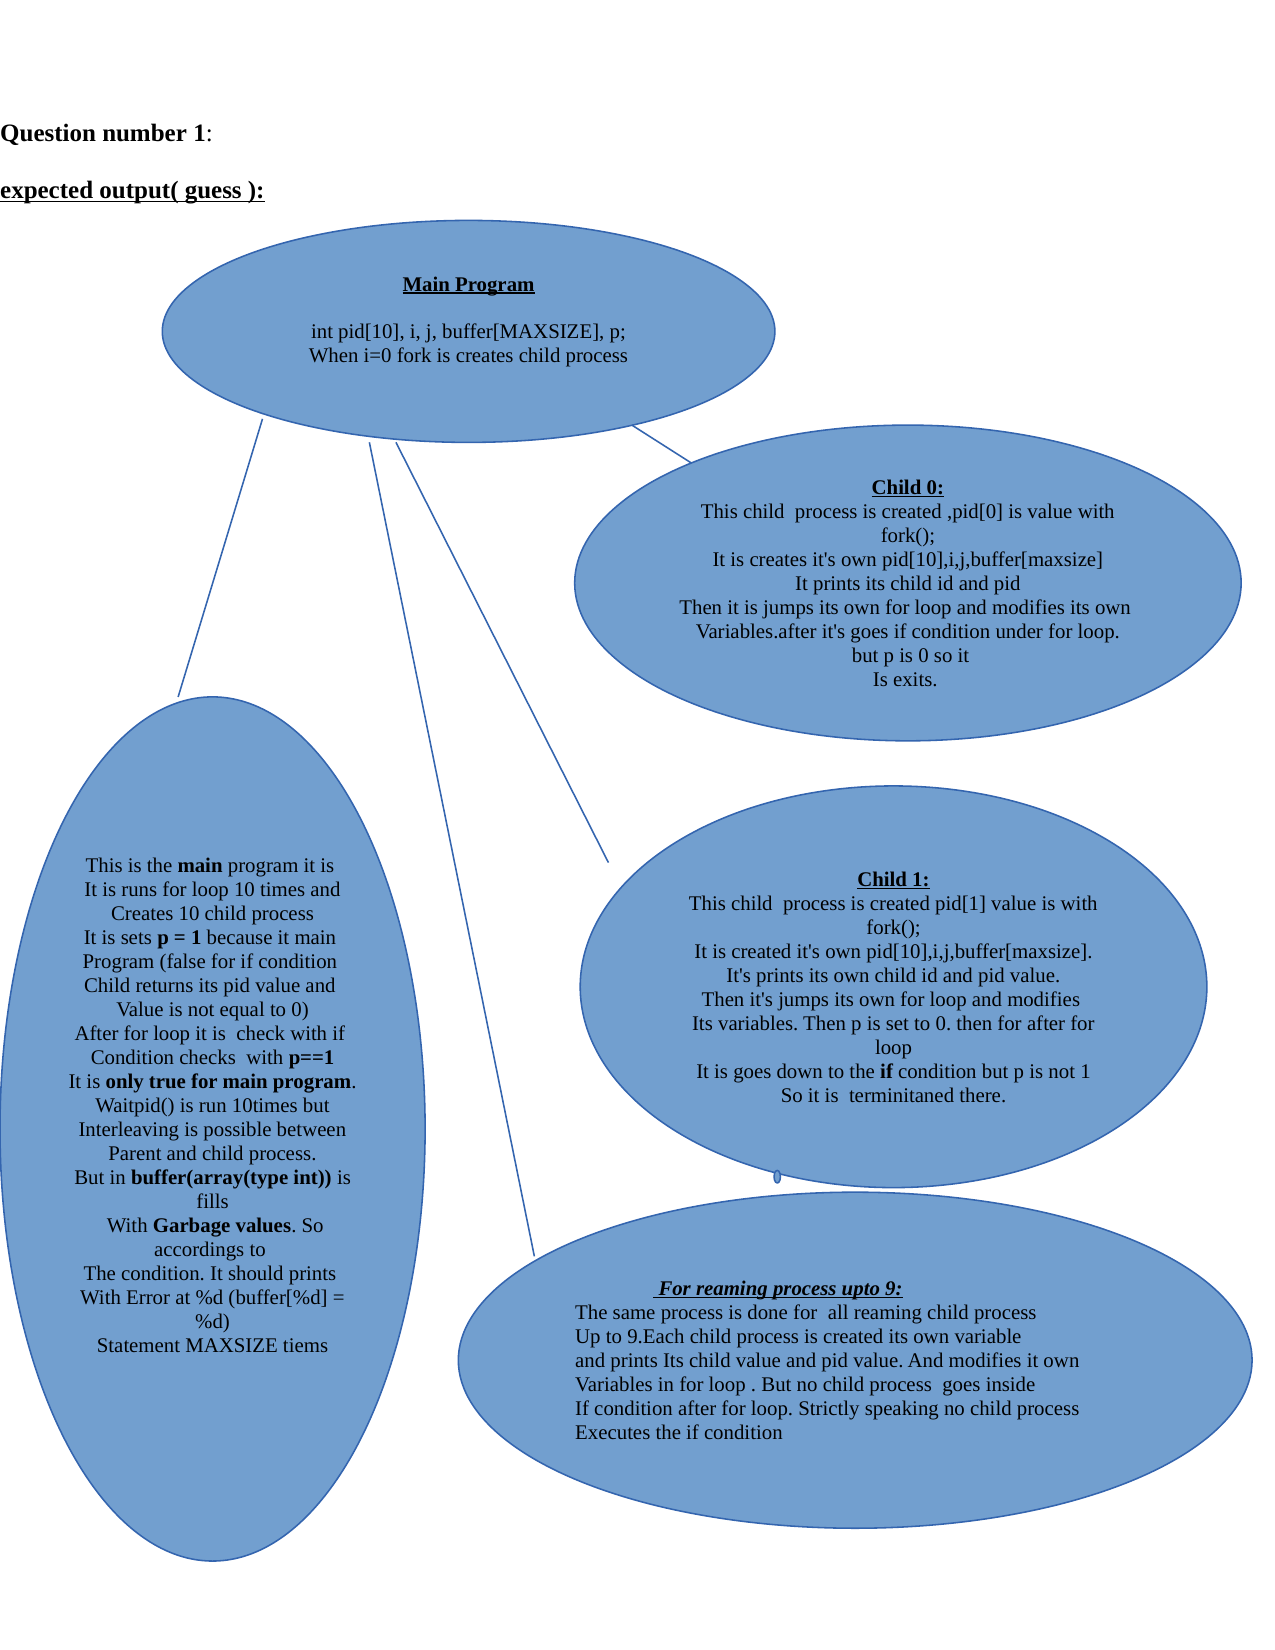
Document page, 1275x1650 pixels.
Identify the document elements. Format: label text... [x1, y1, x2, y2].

text expected output( guess ): [0, 176, 1275, 204]
text Question number 1: [0, 118, 1275, 147]
